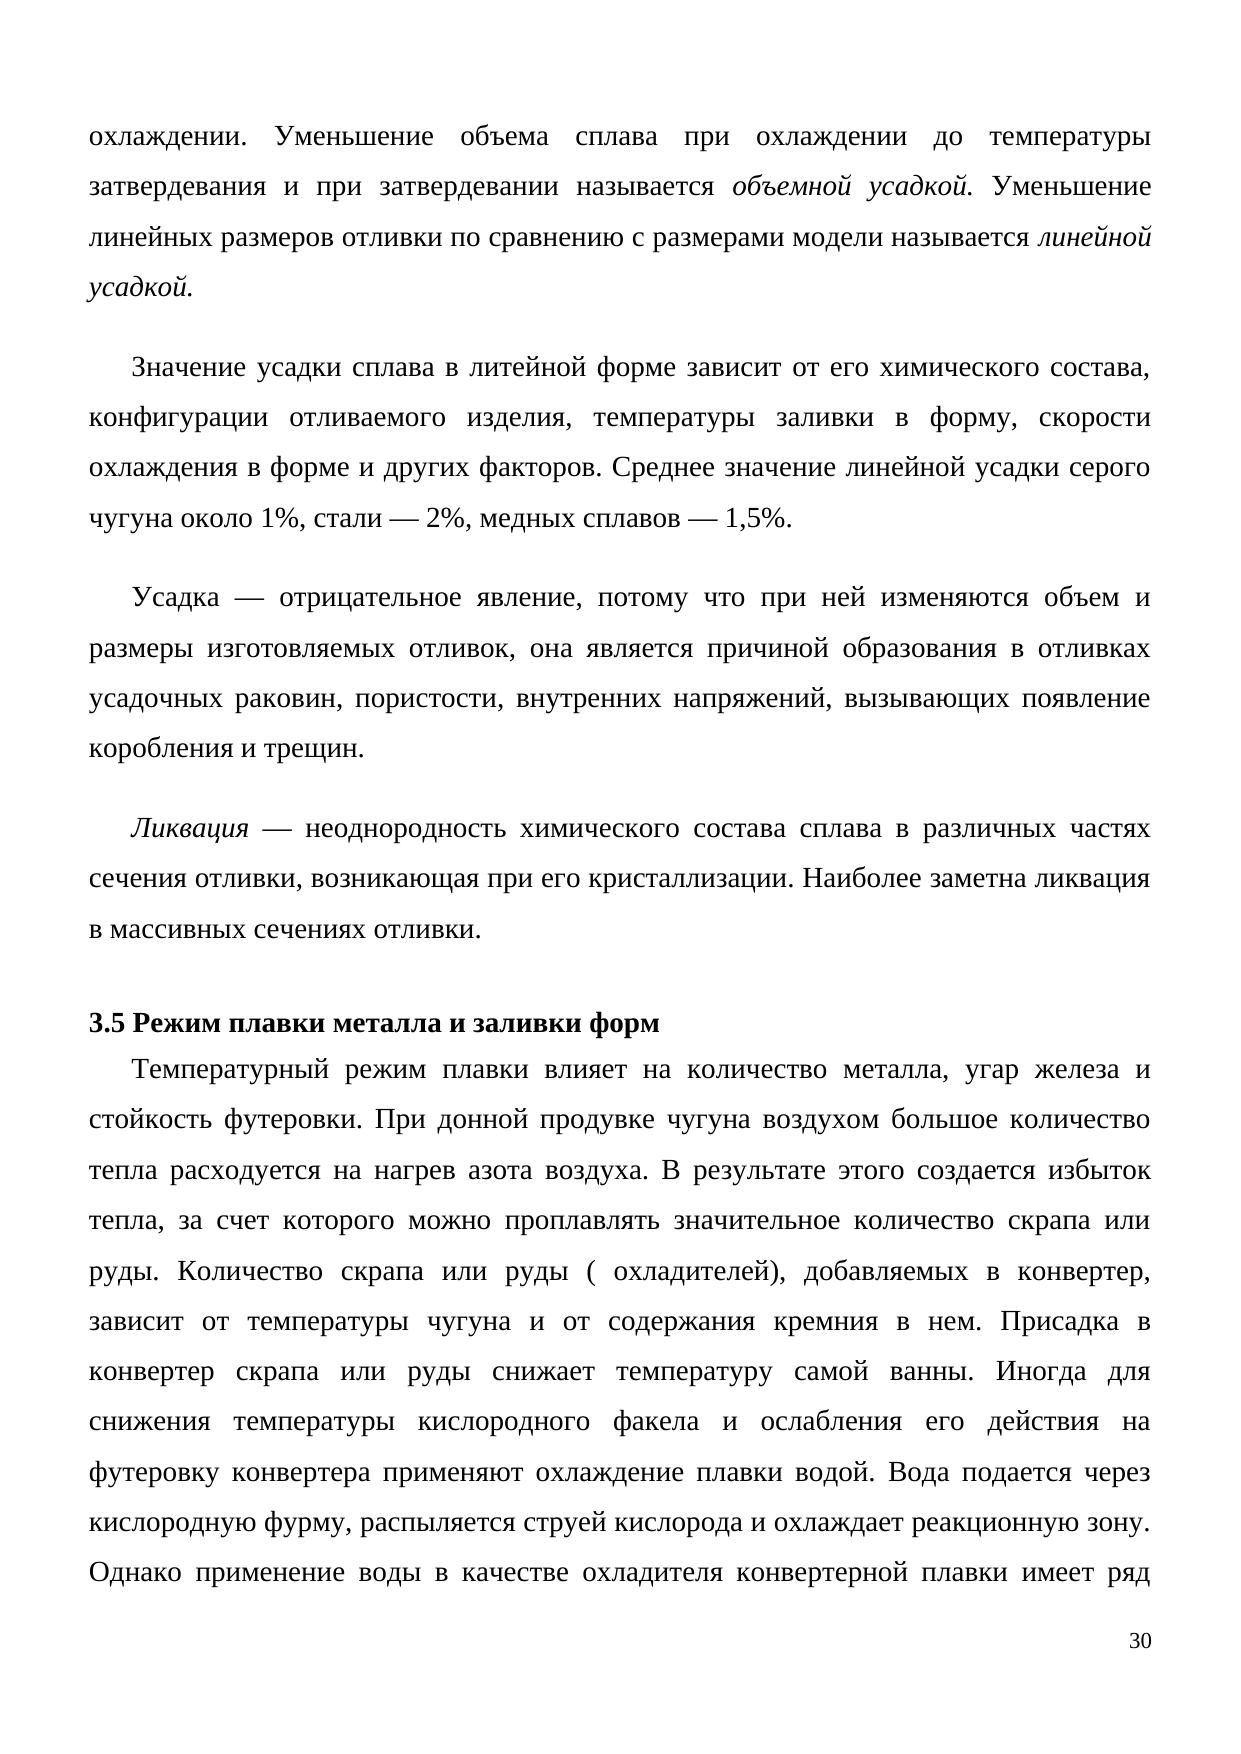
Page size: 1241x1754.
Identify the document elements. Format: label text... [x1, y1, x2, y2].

text охлаждении. Уменьшение объема сплава при охлаждении до температуры затвердевания и при затвердевании называется объемной усадкой. Уменьшение линейных размеров отливки по сравнению с размерами модели называется линейной усадкой. [89, 118, 1152, 303]
text Температурный режим плавки влияет на количество металла, угар железа и стойкость футеровки. При донной продувке чугуна воздухом большое количество тепла расходуется на нагрев азота воздуха. В результате этого создается избыток тепла, за счет которого можно проплавлять значительное количество скрапа или руды. Количество скрапа или руды ( охладителей), добавляемых в конвертер, зависит от температуры чугуна и от содержания кремния в нем. Присадка в конвертер скрапа или руды снижает температуру самой ванны. Иногда для снижения температуры кислородного факела и ослабления его действия на футеровку конвертера применяют охлаждение плавки водой. Вода подается через кислородную фурму, распыляется струей кислорода и охлаждает реакционную зону. Однако применение воды в качестве охладителя конвертерной плавки имеет ряд [89, 1051, 1152, 1588]
subtitle 3.5 Режим плавки металла и заливки форм [89, 1005, 1152, 1039]
text Усадка — отрицательное явление, потому что при ней изменяются объем и размеры изготовляемых отливок, она является причиной образования в отливках усадочных раковин, пористости, внутренних напряжений, вызывающих появление коробления и трещин. [89, 579, 1152, 764]
text Значение усадки сплава в литейной форме зависит от его химического состава, конфигурации отливаемого изделия, температуры заливки в форму, скорости охлаждения в форме и других факторов. Среднее значение линейной усадки серого чугуна около 1%, стали — 2%, медных сплавов — 1,5%. [89, 349, 1152, 533]
text Ликвация — неоднородность химического состава сплава в различных частях сечения отливки, возникающая при его кристаллизации. Наиболее заметна ликвация в массивных сечениях отливки. [89, 810, 1152, 944]
